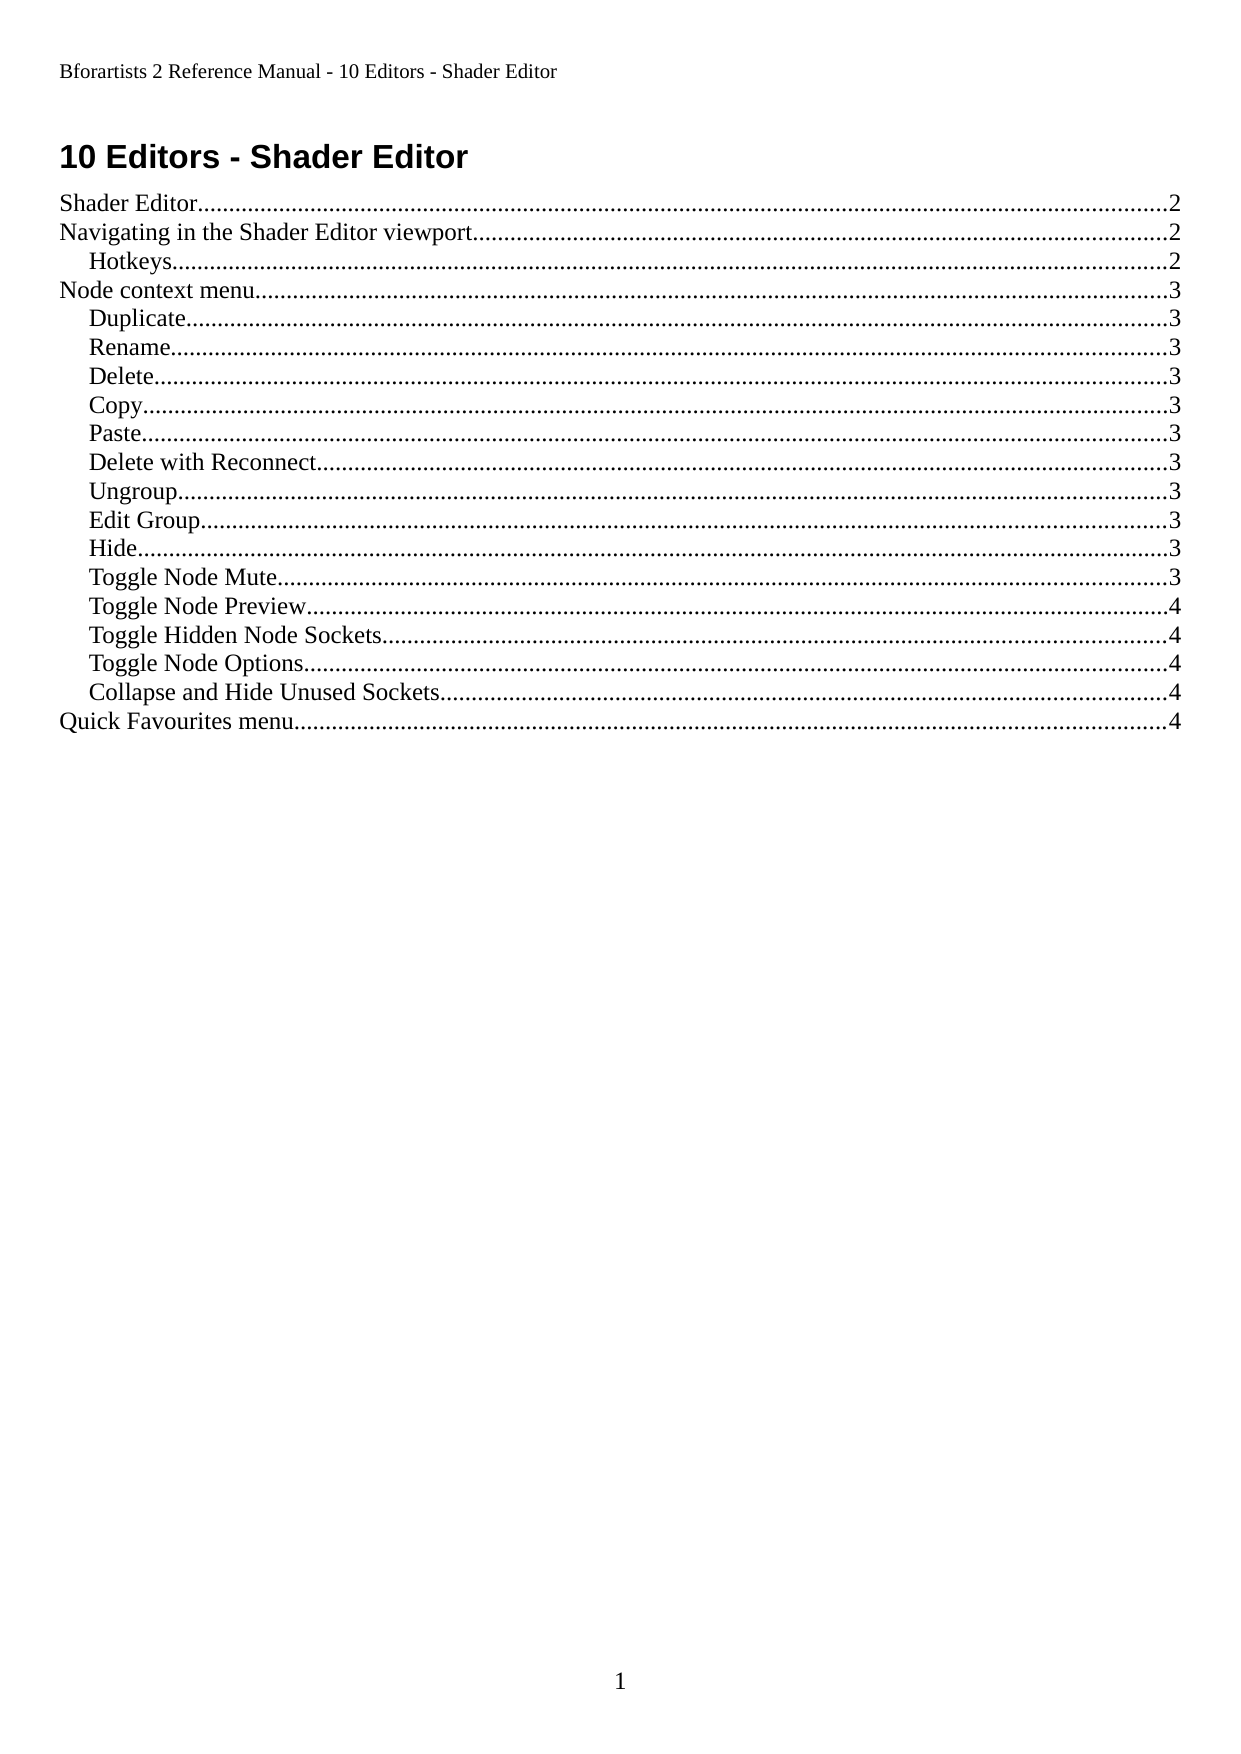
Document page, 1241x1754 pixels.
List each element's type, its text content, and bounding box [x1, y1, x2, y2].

text Toggle Node Options 4 [88, 648, 1181, 677]
text Toggle Node Preview 4 [88, 591, 1181, 620]
subtitle 10 Editors - Shader Editor [59, 138, 1181, 176]
text Edit Group 3 [88, 505, 1181, 533]
text Shader Editor 2 [59, 188, 1181, 217]
text Navigating in the Shader Editor viewport 2 [59, 217, 1181, 246]
text Node context menu 3 [59, 275, 1181, 303]
text Quick Favourites menu 4 [59, 706, 1181, 735]
text Delete with Reconnect 3 [88, 447, 1181, 476]
text Ungroup 3 [88, 476, 1181, 505]
text Collapse and Hide Unused Sockets 4 [88, 677, 1181, 706]
text Delete 3 [88, 361, 1181, 390]
text Hide 3 [88, 533, 1181, 562]
text Rename 3 [88, 332, 1181, 361]
text Duplicate 3 [88, 303, 1181, 332]
text Paste 3 [88, 418, 1181, 447]
text Toggle Node Mute 3 [88, 562, 1181, 591]
text Toggle Hidden Node Sockets 4 [88, 620, 1181, 648]
text Hotkeys 2 [88, 246, 1181, 275]
text Copy 3 [88, 390, 1181, 418]
